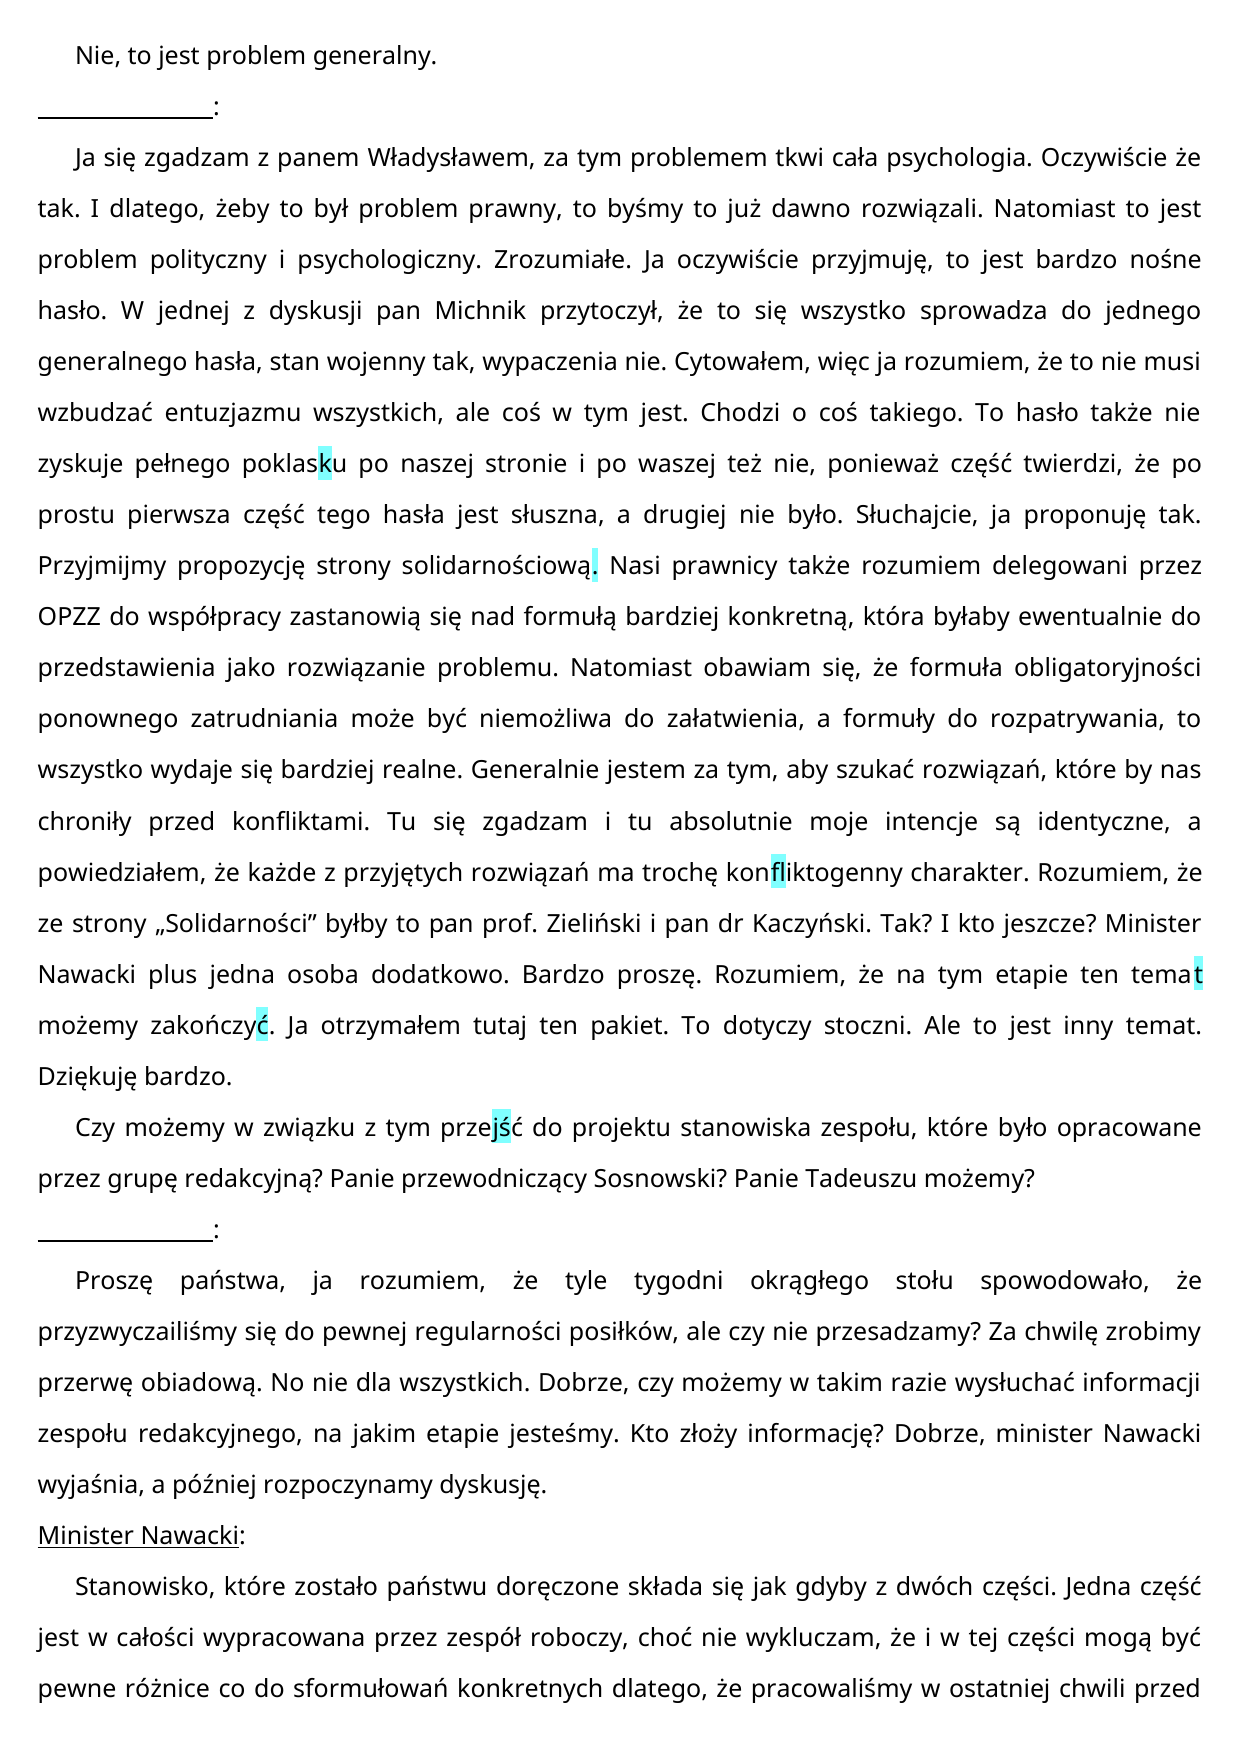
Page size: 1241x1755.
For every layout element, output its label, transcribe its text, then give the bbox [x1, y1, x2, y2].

text Nie, to jest problem generalny. [37, 37, 1203, 72]
text Minister Nawacki: [37, 1518, 1203, 1552]
text Ja się zgadzam z panem Władysławem, za tym problemem tkwi cała psychologia. Oczywiście że tak. I dlatego, żeby to był problem prawny, to byśmy to już dawno rozwiązali. Natomiast to jest problem polityczny i psychologiczny. Zrozumiałe. Ja oczywiście przyjmuję, to jest bardzo nośne hasło. W jednej z dyskusji pan Michnik przytoczył, że to się wszystko sprowadza do jednego generalnego hasła, stan wojenny tak, wypaczenia nie. Cytowałem, więc ja rozumiem, że to nie musi wzbudzać entuzjazmu wszystkich, ale coś w tym jest. Chodzi o coś takiego. To hasło także nie zyskuje pełnego poklasku po naszej stronie i po waszej też nie, ponieważ część twierdzi, że po prostu pierwsza część tego hasła jest słuszna, a drugiej nie było. Słuchajcie, ja proponuję tak. Przyjmijmy propozycję strony solidarnościową. Nasi prawnicy także rozumiem delegowani przez OPZZ do współpracy zastanowią się nad formułą bardziej konkretną, która byłaby ewentualnie do przedstawienia jako rozwiązanie problemu. Natomiast obawiam się, że formuła obligatoryjności ponownego zatrudniania może być niemożliwa do załatwienia, a formuły do rozpatrywania, to wszystko wydaje się bardziej realne. Generalnie jestem za tym, aby szukać rozwiązań, które by nas chroniły przed konfliktami. Tu się zgadzam i tu absolutnie moje intencje są identyczne, a powiedziałem, że każde z przyjętych rozwiązań ma trochę konfliktogenny charakter. Rozumiem, że ze strony „Solidarności” byłby to pan prof. Zieliński i pan dr Kaczyński. Tak? I kto jeszcze? Minister Nawacki plus jedna osoba dodatkowo. Bardzo proszę. Rozumiem, że na tym etapie ten temat możemy zakończyć. Ja otrzymałem tutaj ten pakiet. To dotyczy stoczni. Ale to jest inny temat. Dziękuję bardzo. [37, 139, 1203, 1092]
text Czy możemy w związku z tym przejść do projektu stanowiska zespołu, które było opracowane przez grupę redakcyjną? Panie przewodniczący Sosnowski? Panie Tadeuszu możemy? [37, 1109, 1203, 1194]
text : [37, 1211, 1203, 1246]
text Proszę państwa, ja rozumiem, że tyle tygodni okrągłego stołu spowodowało, że przyzwyczailiśmy się do pewnej regularności posiłków, ale czy nie przesadzamy? Za chwilę zrobimy przerwę obiadową. No nie dla wszystkich. Dobrze, czy możemy w takim razie wysłuchać informacji zespołu redakcyjnego, na jakim etapie jesteśmy. Kto złoży informację? Dobrze, minister Nawacki wyjaśnia, a później rozpoczynamy dyskusję. [37, 1262, 1203, 1501]
text : [37, 88, 1203, 123]
text Stanowisko, które zostało państwu doręczone składa się jak gdyby z dwóch części. Jedna część jest w całości wypracowana przez zespół roboczy, choć nie wykluczam, że i w tej części mogą być pewne różnice co do sformułowań konkretnych dlatego, że pracowaliśmy w ostatniej chwili przed [37, 1569, 1203, 1705]
